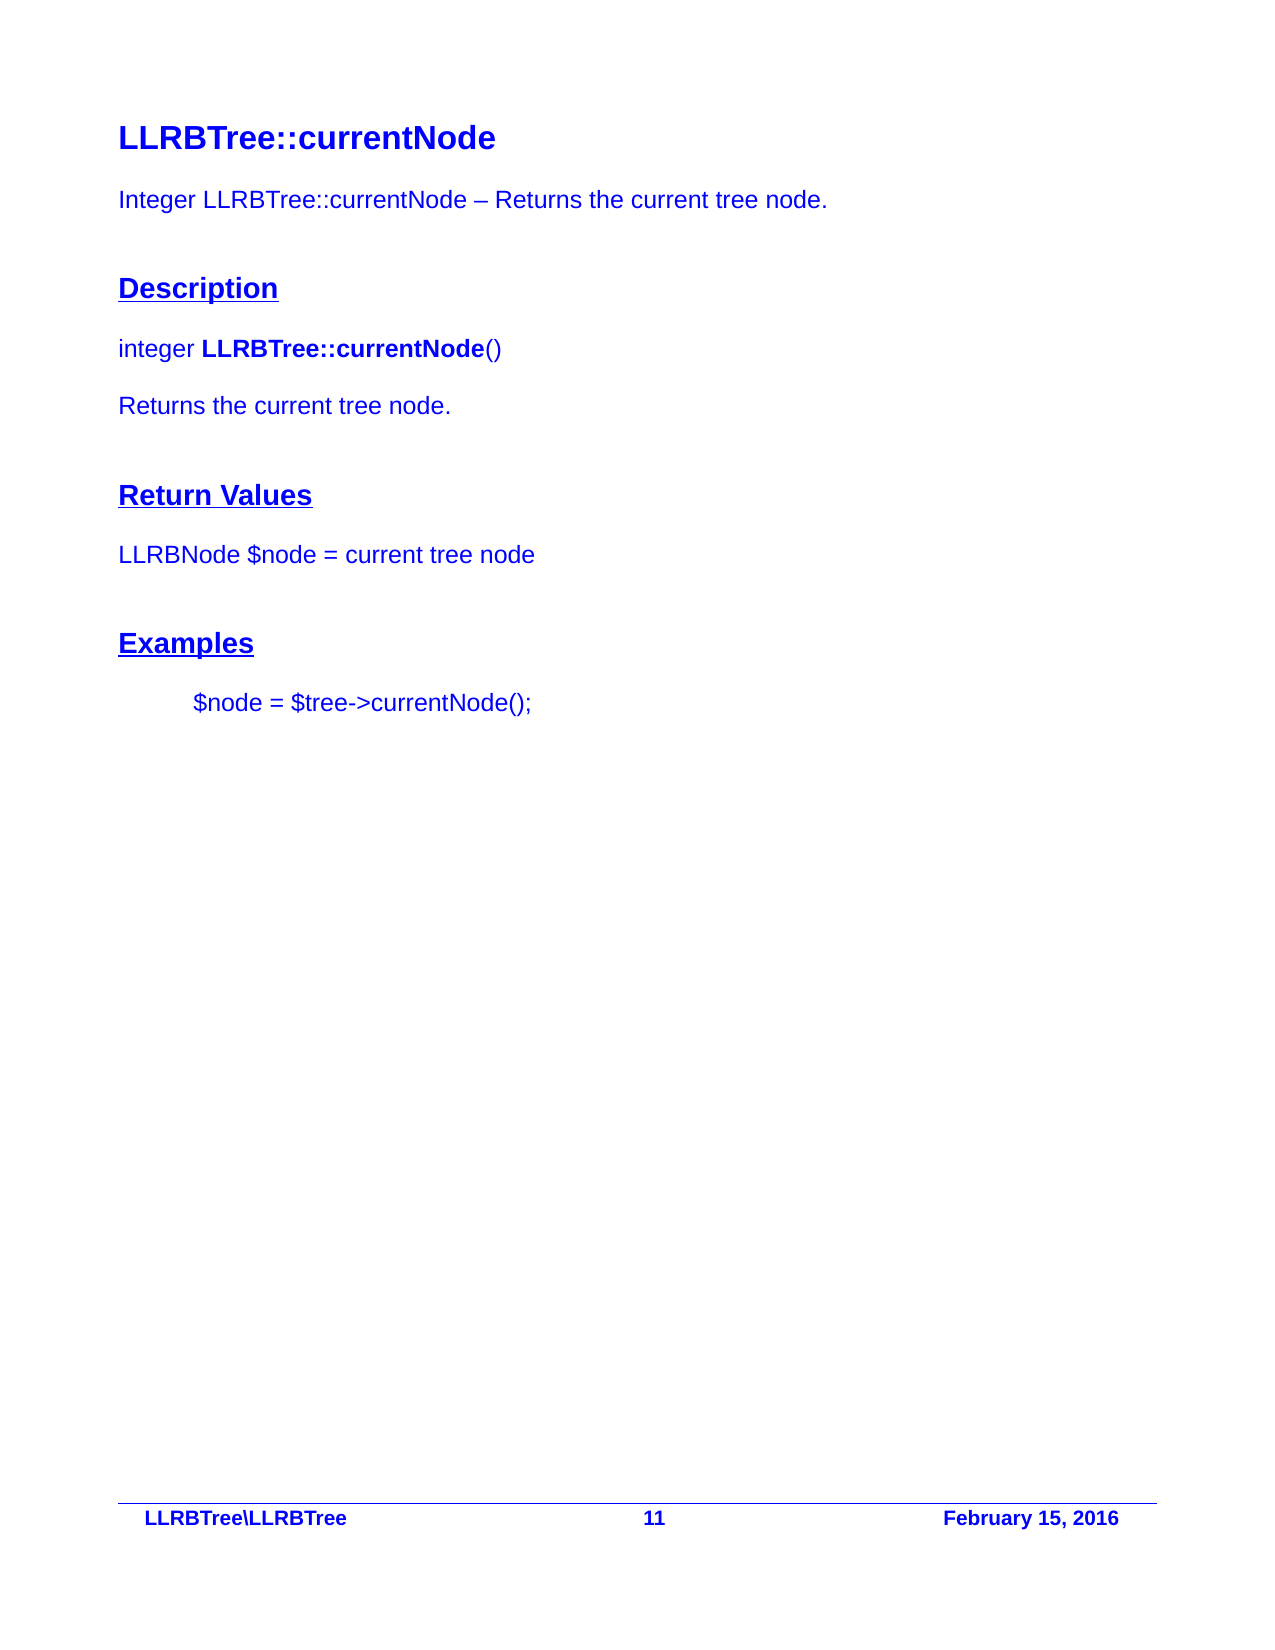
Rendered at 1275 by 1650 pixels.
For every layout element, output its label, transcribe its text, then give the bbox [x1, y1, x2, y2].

title Examples [118, 626, 1157, 660]
subtitle Returns the current tree node. [452, 391, 1157, 420]
title LLRBNode $node = current tree node [118, 540, 1157, 569]
title $node = $tree->currentNode(); [193, 688, 1157, 717]
title Return Values [118, 478, 1157, 511]
text Description [118, 272, 1157, 305]
title Integer LLRBTree::currentNode – Returns the current tree node. [118, 185, 1157, 214]
title LLRBTree::currentNode [118, 118, 1157, 157]
list integer LLRBTree::currentNode() [118, 334, 1157, 363]
